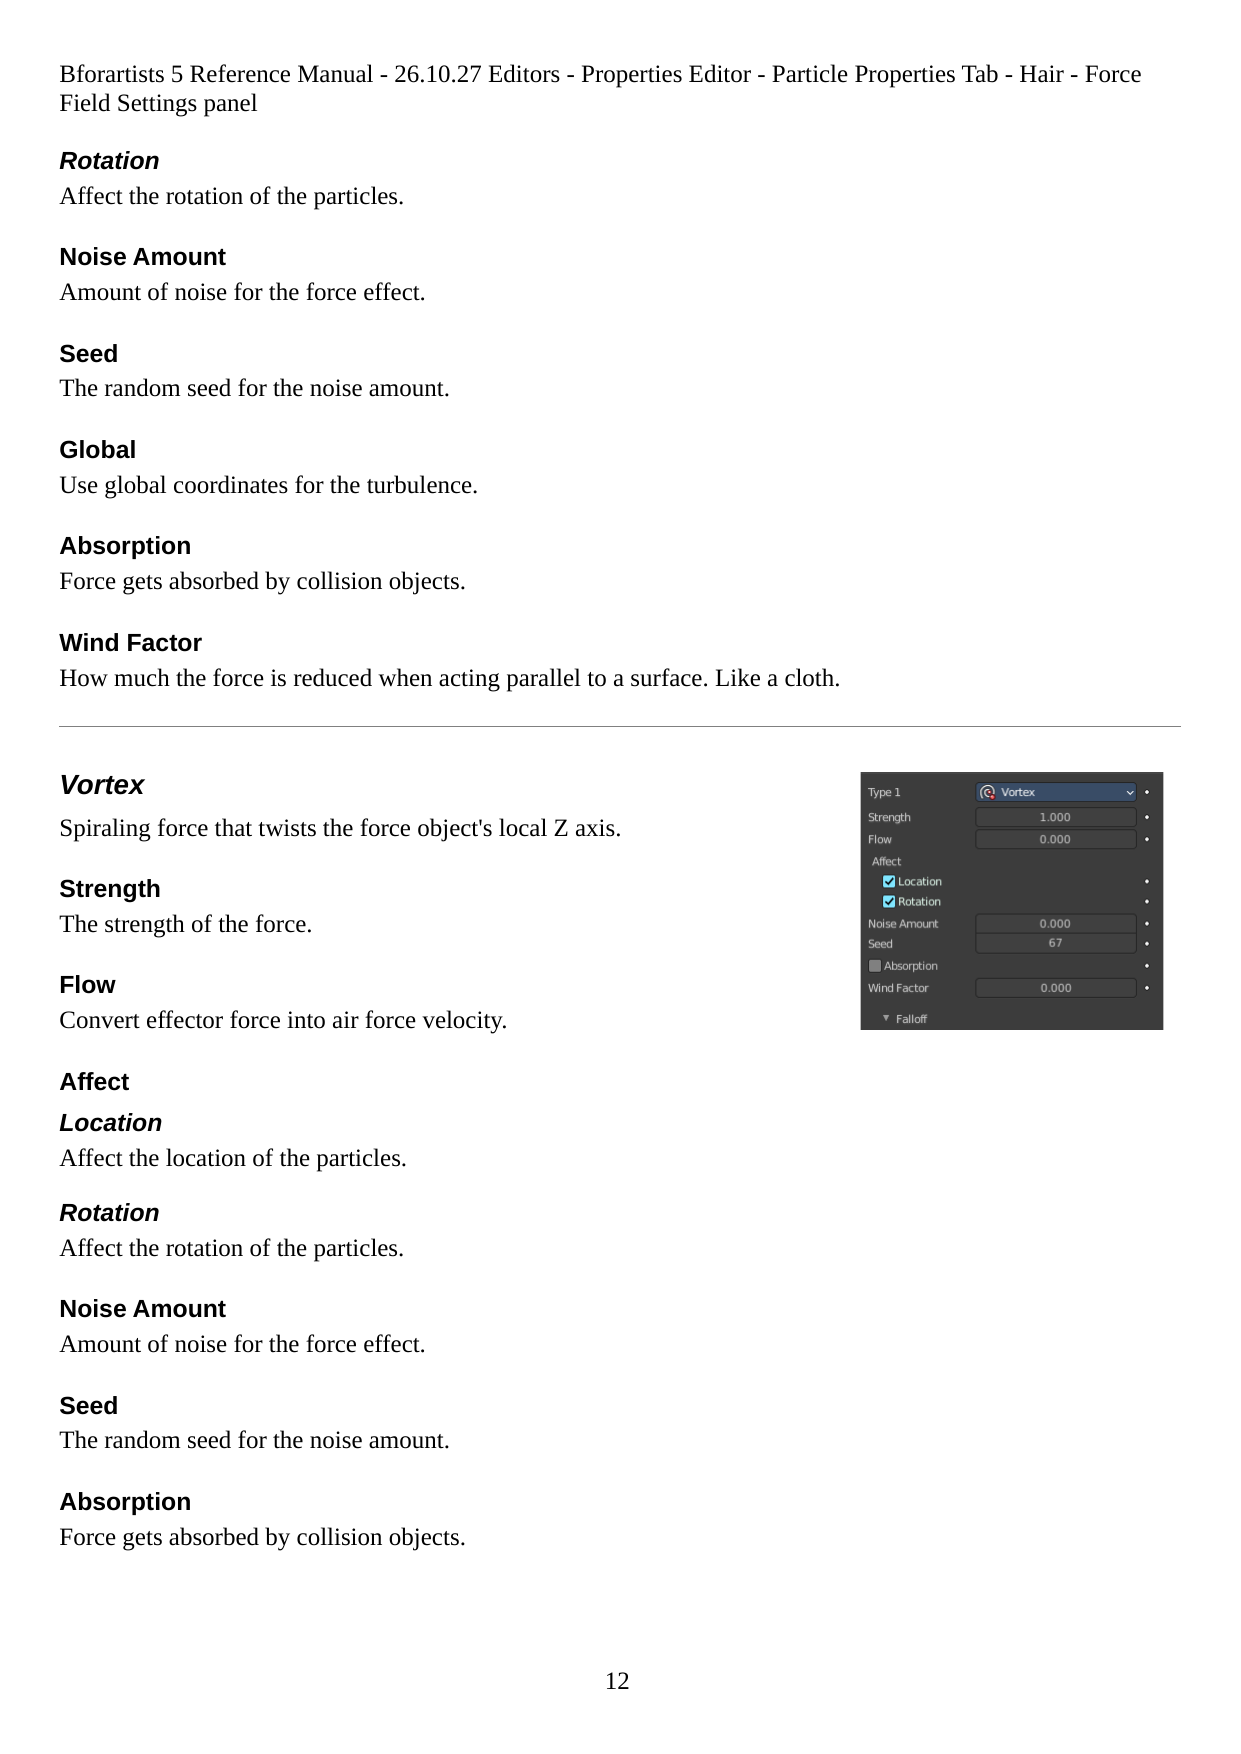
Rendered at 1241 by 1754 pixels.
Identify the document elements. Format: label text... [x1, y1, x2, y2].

text Affect the rotation of the particles. [59, 1233, 1181, 1262]
text Amount of noise for the force effect. [59, 277, 1181, 306]
text Force gets absorbed by collision objects. [59, 1522, 1181, 1551]
subtitle Noise Amount [59, 1294, 1181, 1323]
text How much the force is reduced when acting parallel to a surface. Like a cloth. [59, 663, 1181, 691]
subtitle [1164, 874, 1181, 903]
subtitle Rotation [59, 1198, 1181, 1227]
subtitle Strength [59, 874, 860, 903]
subtitle Wind Factor [59, 628, 1181, 656]
subtitle Affect [59, 1067, 1181, 1096]
text Use global coordinates for the turbulence. [59, 470, 1181, 499]
subtitle Noise Amount [59, 242, 1181, 271]
text Affect the location of the particles. [59, 1143, 1181, 1172]
subtitle [1164, 971, 1181, 999]
text Affect the rotation of the particles. [59, 181, 1181, 209]
subtitle Absorption [59, 531, 1181, 560]
text Amount of noise for the force effect. [59, 1329, 1181, 1358]
subtitle Seed [59, 1391, 1181, 1419]
picture [860, 772, 1164, 1030]
text The strength of the force. [59, 909, 860, 938]
text The random seed for the noise amount. [59, 1426, 1181, 1454]
text Force gets absorbed by collision objects. [59, 566, 1181, 595]
subtitle Absorption [59, 1487, 1181, 1516]
subtitle Global [59, 435, 1181, 464]
subtitle Rotation [59, 146, 1181, 174]
subtitle Seed [59, 339, 1181, 367]
text Spiraling force that twists the force object's local Z axis. [59, 813, 860, 841]
text Convert effector force into air force velocity. [59, 1005, 1181, 1034]
text The random seed for the noise amount. [59, 373, 1181, 402]
subtitle Flow [59, 971, 860, 999]
subtitle Vortex [59, 768, 1181, 800]
subtitle Location [59, 1108, 1181, 1137]
